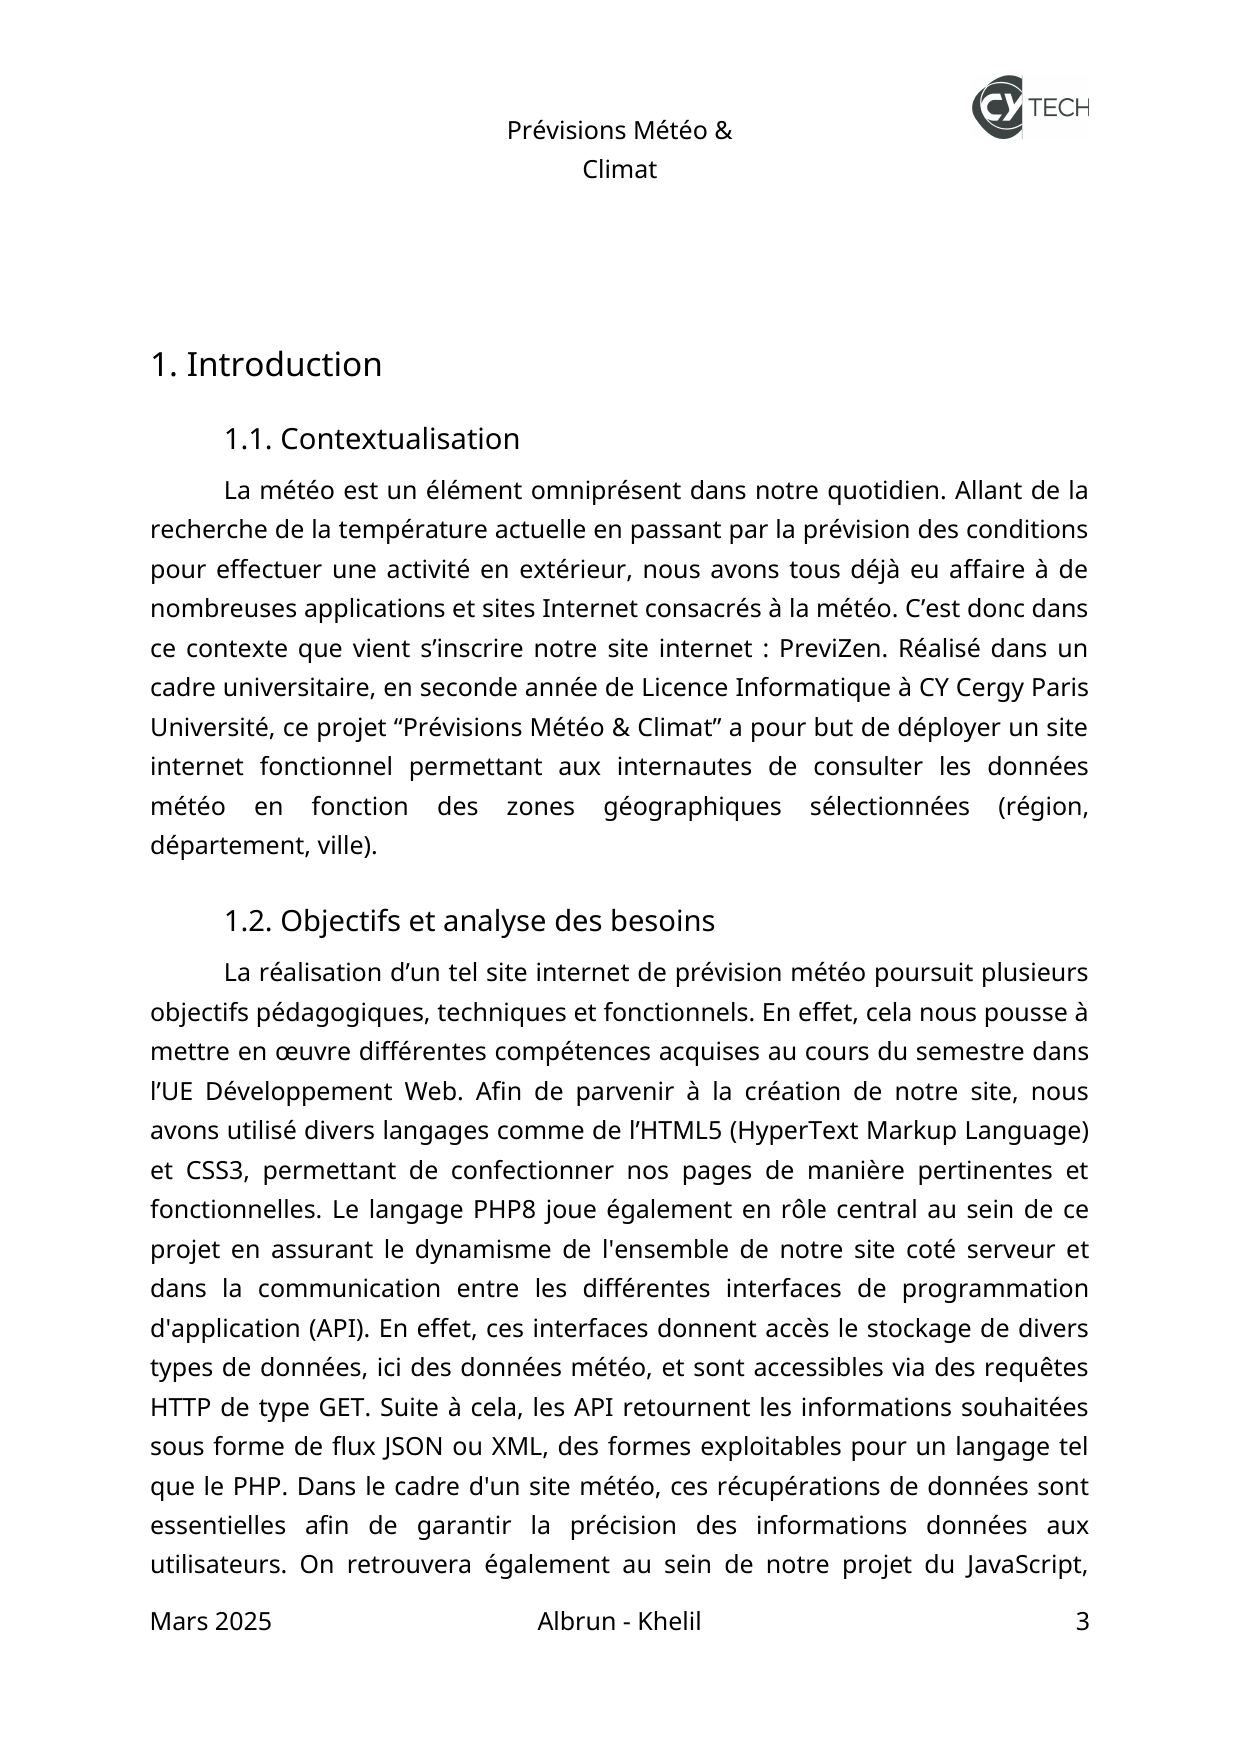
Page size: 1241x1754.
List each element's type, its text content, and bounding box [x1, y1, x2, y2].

picture [970, 75, 1089, 139]
subtitle 1. Introduction [150, 341, 1090, 386]
text La réalisation d’un tel site internet de prévision météo poursuit plusieurs objectifs pédagogiques, techniques et fonctionnels. En effet, cela nous pousse à mettre en œuvre différentes compétences acquises au cours du semestre dans l’UE Développement Web. Afin de parvenir à la création de notre site, nous avons utilisé divers langages comme de l’HTML5 (HyperText Markup Language) et CSS3, permettant de confectionner nos pages de manière pertinentes et fonctionnelles. Le langage PHP8 joue également en rôle central au sein de ce projet en assurant le dynamisme de l'ensemble de notre site coté serveur et dans la communication entre les différentes interfaces de programmation d'application (API). En effet, ces interfaces donnent accès le stockage de divers types de données, ici des données météo, et sont accessibles via des requêtes HTTP de type GET. Suite à cela, les API retournent les informations souhaitées sous forme de flux JSON ou XML, des formes exploitables pour un langage tel que le PHP. Dans le cadre d'un site météo, ces récupérations de données sont essentielles afin de garantir la précision des informations données aux utilisateurs. On retrouvera également au sein de notre projet du JavaScript, [150, 955, 1090, 1581]
subtitle 1.2. Objectifs et analyse des besoins [150, 901, 1090, 940]
text La météo est un élément omniprésent dans notre quotidien. Allant de la recherche de la température actuelle en passant par la prévision des conditions pour effectuer une activité en extérieur, nous avons tous déjà eu affaire à de nombreuses applications et sites Internet consacrés à la météo. C’est donc dans ce contexte que vient s’inscrire notre site internet : PreviZen. Réalisé dans un cadre universitaire, en seconde année de Licence Informatique à CY Cergy Paris Université, ce projet “Prévisions Météo & Climat” a pour but de déployer un site internet fonctionnel permettant aux internautes de consulter les données météo en fonction des zones géographiques sélectionnées (région, département, ville). [150, 473, 1090, 862]
subtitle 1.1. Contextualisation [150, 418, 1090, 458]
